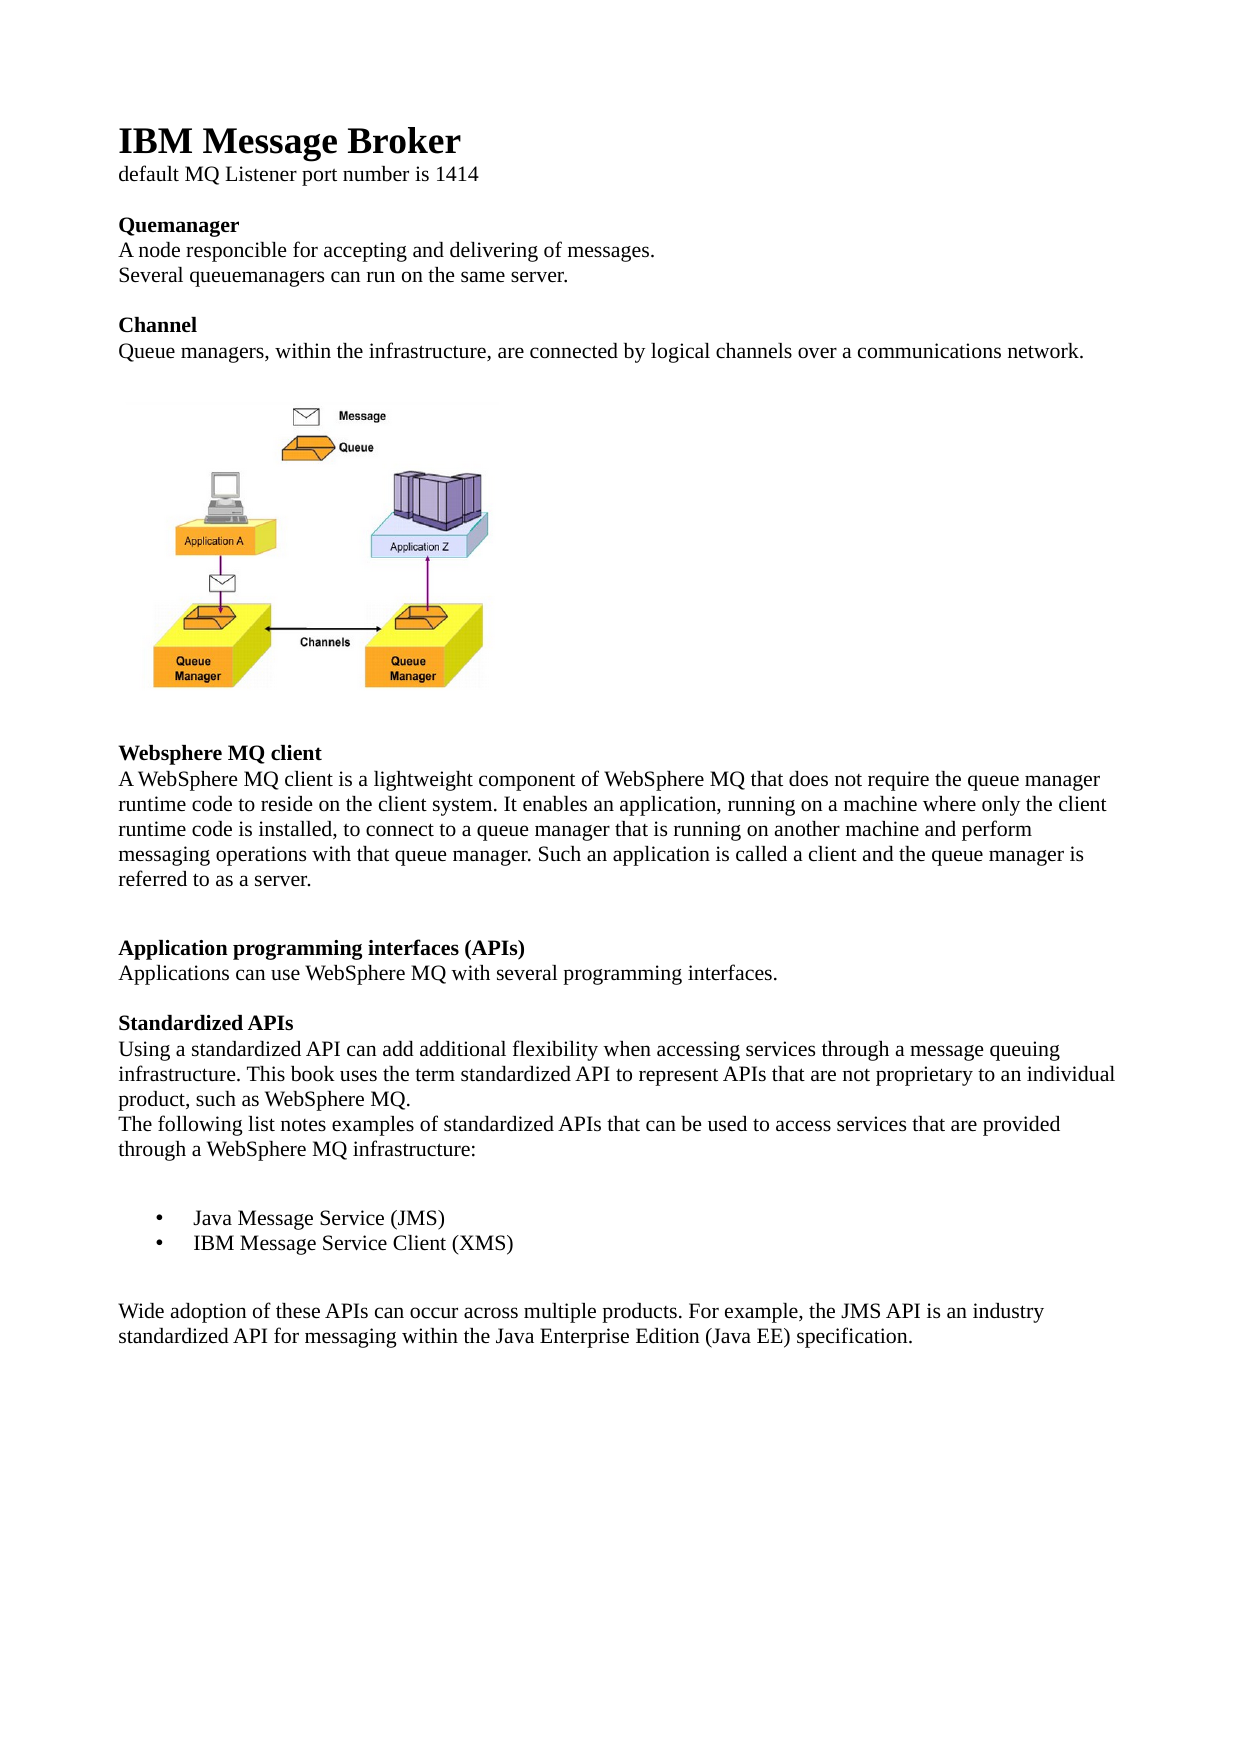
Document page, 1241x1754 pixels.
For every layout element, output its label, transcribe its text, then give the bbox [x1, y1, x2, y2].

text Applications can use WebSphere MQ with several programming interfaces. [118, 960, 1122, 985]
text Channel [118, 312, 1122, 338]
text IBM Message Broker default MQ Listener port number is 1414 [118, 118, 1122, 186]
list IBM Message Service Client (XMS) [156, 1230, 1122, 1255]
picture [125, 402, 499, 695]
text A node responcible for accepting and delivering of messages. [118, 237, 1122, 262]
text Using a standardized API can add additional flexibility when accessing services through a message queuing infrastructure. This book uses the term standardized API to represent APIs that are not proprietary to an individual product, such as WebSphere MQ. [118, 1036, 1122, 1111]
text A WebSphere MQ client is a lightweight component of WebSphere MQ that does not require the queue manager runtime code to reside on the client system. It enables an application, running on a machine where only the client runtime code is installed, to connect to a queue manager that is running on another machine and perform messaging operations with that queue manager. Such an application is called a client and the queue manager is referred to as a server. [118, 766, 1122, 892]
list Java Message Service (JMS) [156, 1205, 1122, 1230]
text Standardized APIs [118, 985, 1122, 1036]
text Application programming interfaces (APIs) [118, 892, 1122, 960]
text Quemanager [118, 212, 1122, 237]
text Websphere MQ client [118, 740, 1122, 766]
text Queue managers, within the infrastructure, are connected by logical channels over a communications network. [118, 338, 1122, 363]
text Wide adoption of these APIs can occur across multiple products. For example, the JMS API is an industry standardized API for messaging within the Java Enterprise Edition (Java EE) specification. [118, 1298, 1122, 1435]
text The following list notes examples of standardized APIs that can be used to access services that are provided through a WebSphere MQ infrastructure: [118, 1111, 1122, 1162]
text Several queuemanagers can run on the same server. [118, 262, 1122, 312]
